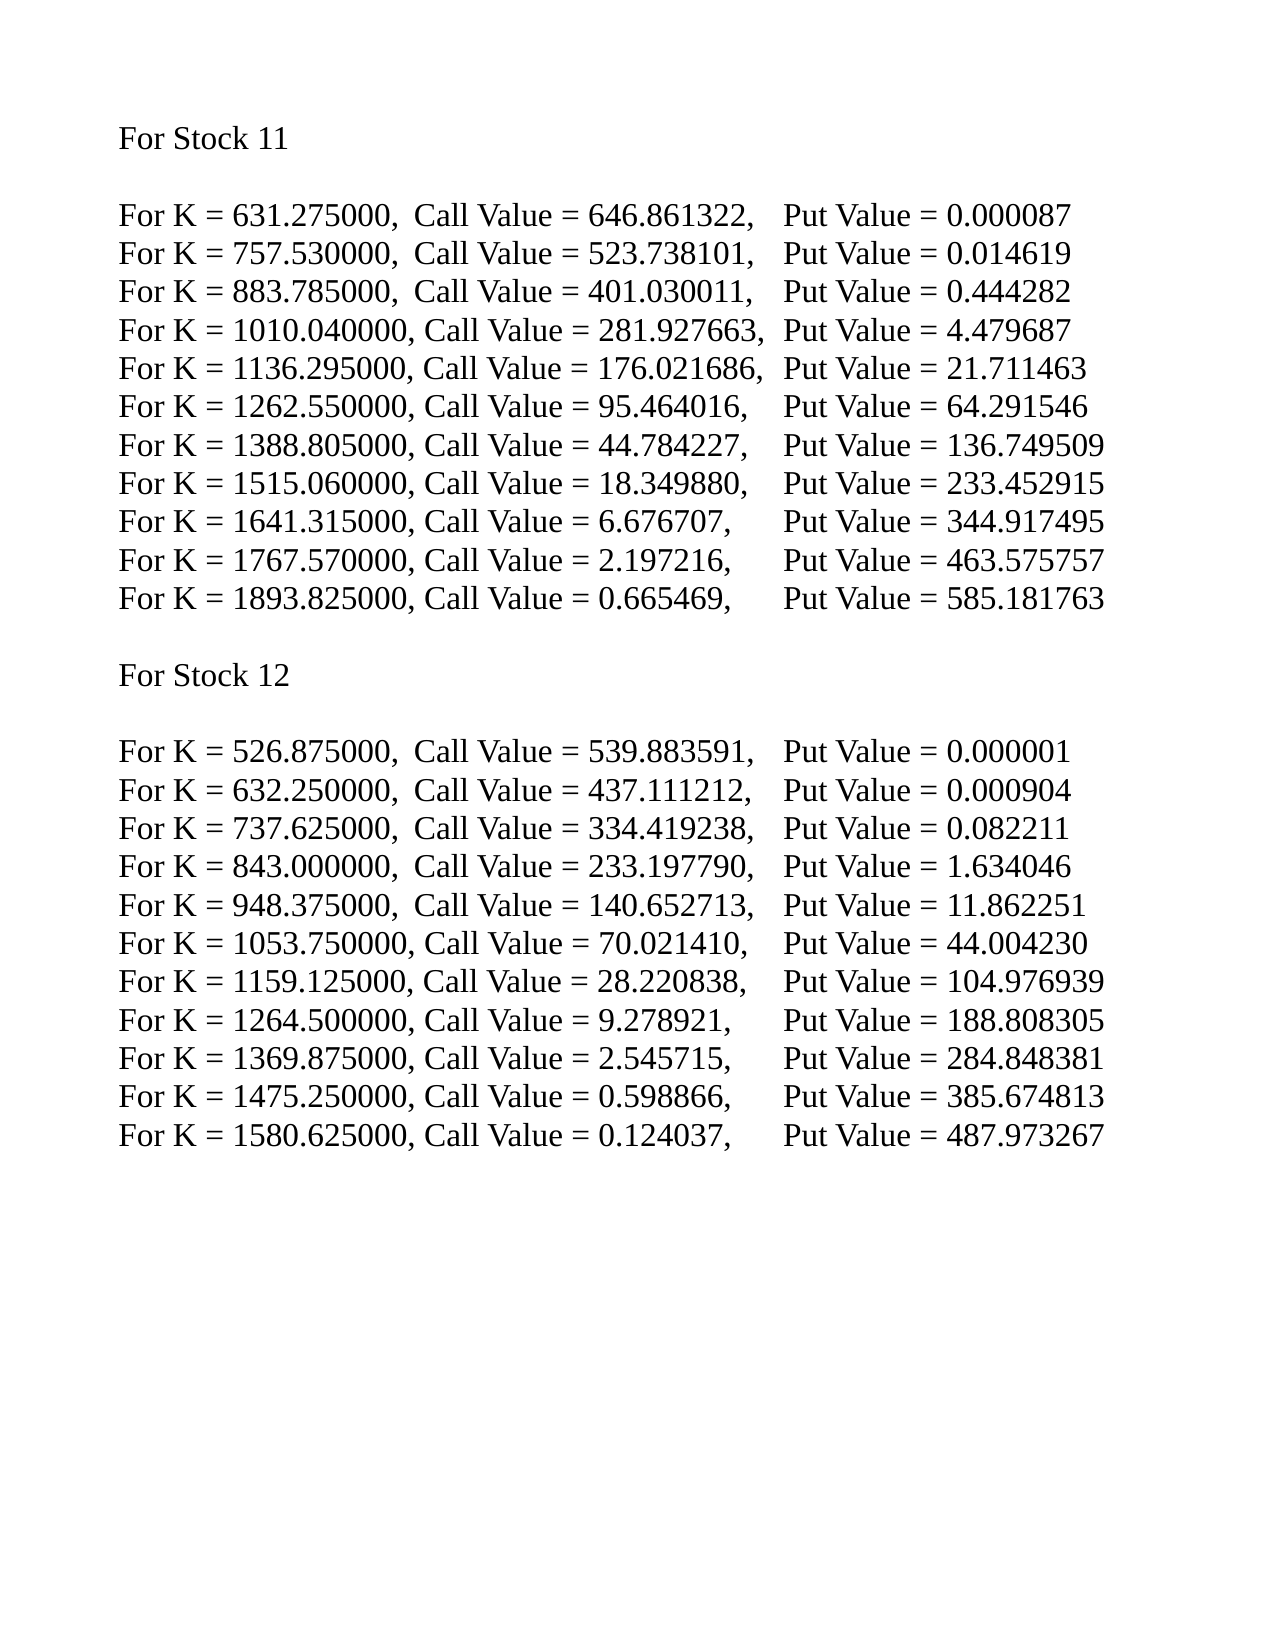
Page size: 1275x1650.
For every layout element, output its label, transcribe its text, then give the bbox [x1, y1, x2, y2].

text For K = 1641.315000, Call Value = 6.676707, Put Value = 344.917495 [118, 501, 1157, 540]
text For K = 1580.625000, Call Value = 0.124037, Put Value = 487.973267 [118, 1115, 1157, 1153]
text For K = 1475.250000, Call Value = 0.598866, Put Value = 385.674813 [118, 1076, 1157, 1115]
text For Stock 11 [118, 118, 1157, 156]
text For K = 843.000000, Call Value = 233.197790, Put Value = 1.634046 [118, 846, 1157, 885]
text For K = 1767.570000, Call Value = 2.197216, Put Value = 463.575757 [118, 540, 1157, 578]
text For K = 1262.550000, Call Value = 95.464016, Put Value = 64.291546 [118, 386, 1157, 425]
text For K = 1893.825000, Call Value = 0.665469, Put Value = 585.181763 [118, 578, 1157, 616]
text For K = 1264.500000, Call Value = 9.278921, Put Value = 188.808305 [118, 1000, 1157, 1038]
text For K = 632.250000, Call Value = 437.111212, Put Value = 0.000904 [118, 770, 1157, 808]
text For K = 737.625000, Call Value = 334.419238, Put Value = 0.082211 [118, 808, 1157, 846]
text For K = 948.375000, Call Value = 140.652713, Put Value = 11.862251 [118, 885, 1157, 923]
text For K = 1369.875000, Call Value = 2.545715, Put Value = 284.848381 [118, 1038, 1157, 1076]
text For Stock 12 [118, 655, 1157, 693]
text For K = 631.275000, Call Value = 646.861322, Put Value = 0.000087 [118, 195, 1157, 233]
text For K = 1515.060000, Call Value = 18.349880, Put Value = 233.452915 [118, 463, 1157, 501]
text For K = 1010.040000, Call Value = 281.927663, Put Value = 4.479687 [118, 310, 1157, 348]
text For K = 1053.750000, Call Value = 70.021410, Put Value = 44.004230 [118, 923, 1157, 961]
text For K = 1388.805000, Call Value = 44.784227, Put Value = 136.749509 [118, 425, 1157, 463]
text For K = 1136.295000, Call Value = 176.021686, Put Value = 21.711463 [118, 348, 1157, 386]
text For K = 883.785000, Call Value = 401.030011, Put Value = 0.444282 [118, 271, 1157, 310]
text For K = 757.530000, Call Value = 523.738101, Put Value = 0.014619 [118, 233, 1157, 271]
text For K = 526.875000, Call Value = 539.883591, Put Value = 0.000001 [118, 731, 1157, 770]
text For K = 1159.125000, Call Value = 28.220838, Put Value = 104.976939 [118, 961, 1157, 1000]
